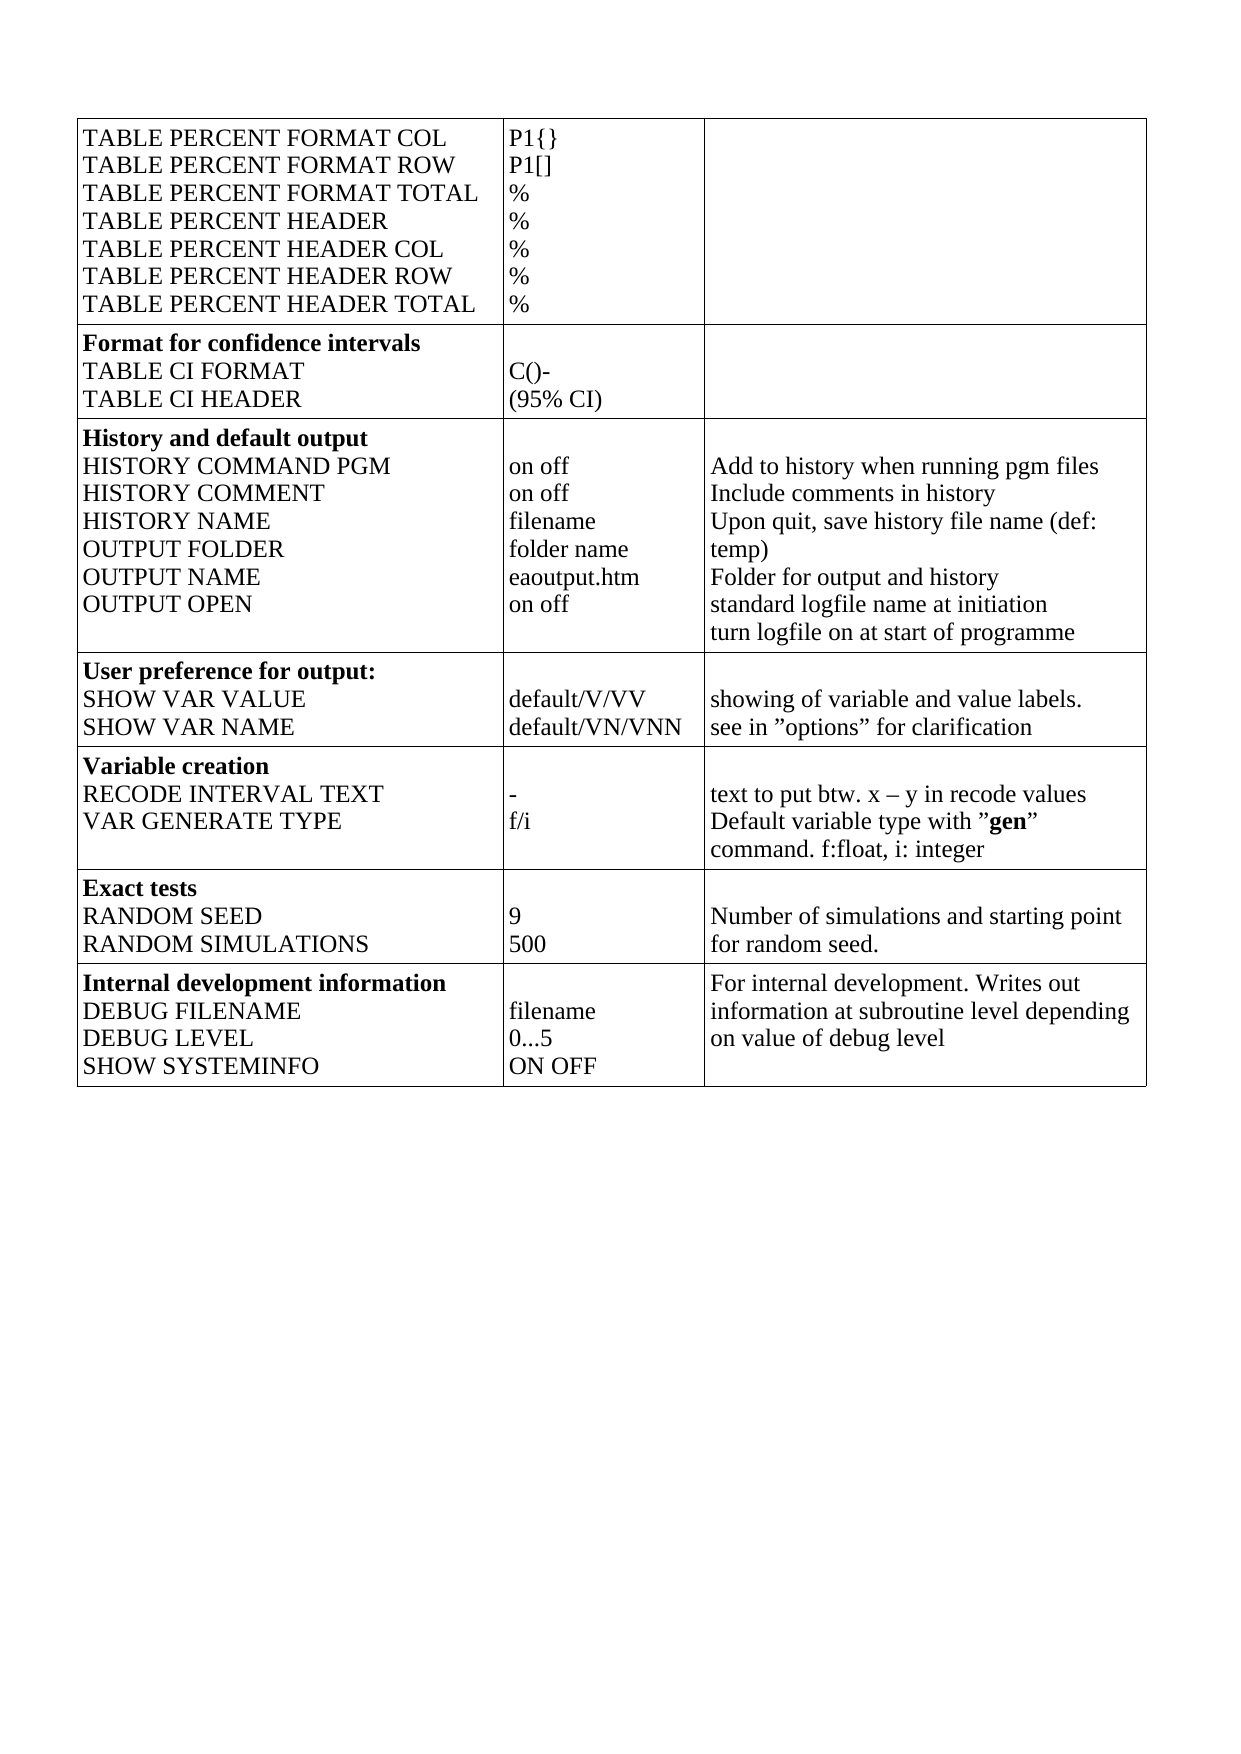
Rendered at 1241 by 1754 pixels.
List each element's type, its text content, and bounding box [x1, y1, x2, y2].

table_cell Internal development information DEBUG FILENAME DEBUG LEVEL SHOW SYSTEMINFO [78, 964, 503, 1086]
table_cell - f/i [504, 747, 704, 869]
table_cell Number of simulations and starting point for random seed. [705, 870, 1146, 963]
table_cell default/V/VV default/VN/VNN [504, 653, 704, 746]
table_cell User preference for output: SHOW VAR VALUE SHOW VAR NAME [78, 653, 503, 746]
table_cell Format for confidence intervals TABLE CI FORMAT TABLE CI HEADER [78, 325, 503, 418]
table_cell P1{} P1[] % % % % % [504, 119, 704, 324]
table_cell Exact tests RANDOM SEED RANDOM SIMULATIONS [78, 870, 503, 963]
table_cell [705, 119, 1146, 324]
table_cell TABLE PERCENT FORMAT COL TABLE PERCENT FORMAT ROW TABLE PERCENT FORMAT TOTAL TABLE PERCENT HEADER TABLE PERCENT HEADER COL TABLE PERCENT HEADER ROW TABLE PERCENT HEADER TOTAL [78, 119, 503, 324]
table_cell Variable creation RECODE INTERVAL TEXT VAR GENERATE TYPE [78, 747, 503, 869]
table_cell on off on off filename folder name eaoutput.htm on off [504, 419, 704, 652]
table_cell filename 0...5 ON OFF [504, 964, 704, 1086]
table_cell History and default output HISTORY COMMAND PGM HISTORY COMMENT HISTORY NAME OUTPUT FOLDER OUTPUT NAME OUTPUT OPEN [78, 419, 503, 652]
table_cell 9 500 [504, 870, 704, 963]
table_cell C()- (95% CI) [504, 325, 704, 418]
table_cell Add to history when running pgm files Include comments in history Upon quit, save history file name (def: temp) Folder for output and history standard logfile name at initiation turn logfile on at start of programme [705, 419, 1146, 652]
table_cell showing of variable and value labels. see in ”options” for clarification [705, 653, 1146, 746]
table_cell text to put btw. x – y in recode values Default variable type with ”gen” command. f:float, i: integer [705, 747, 1146, 869]
table_cell For internal development. Writes out information at subroutine level depending on value of debug level [705, 964, 1146, 1086]
table_cell [705, 325, 1146, 418]
